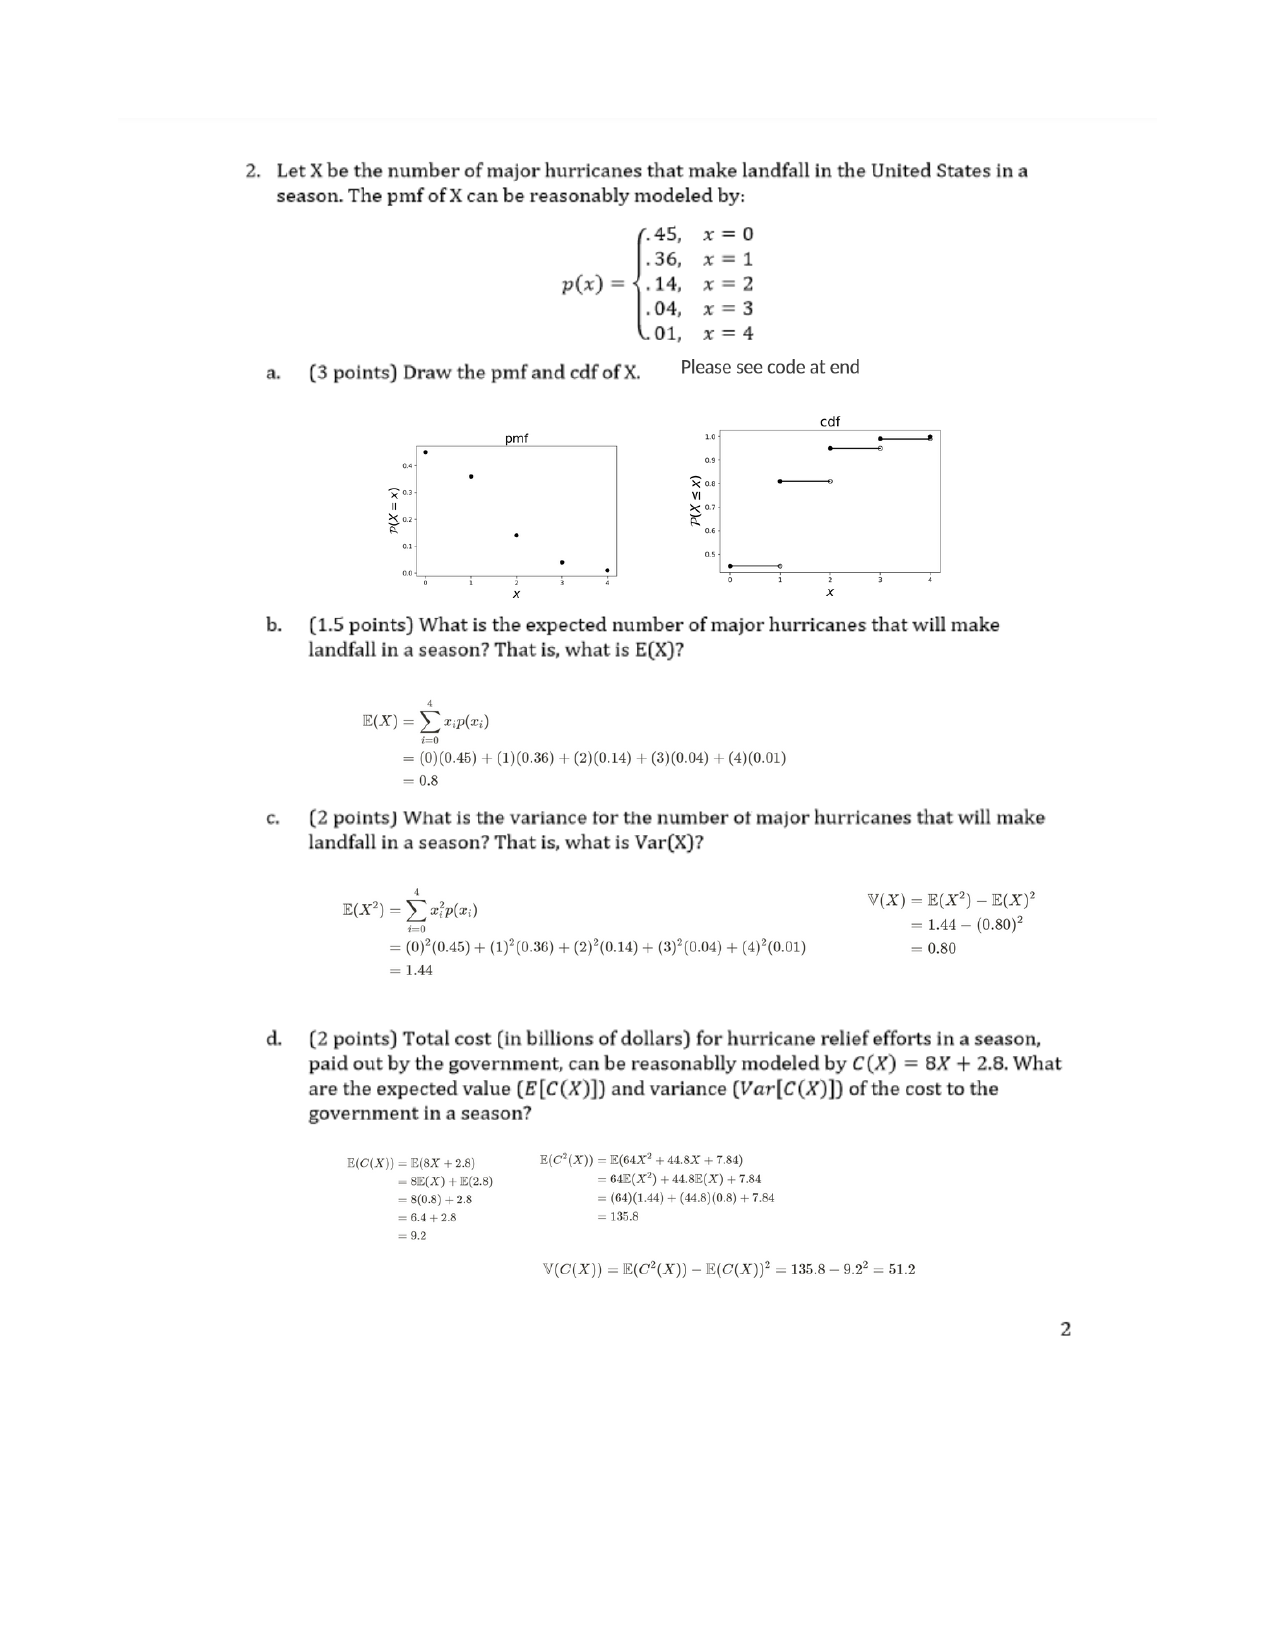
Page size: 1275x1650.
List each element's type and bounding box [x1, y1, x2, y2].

picture [118, 118, 1157, 1384]
